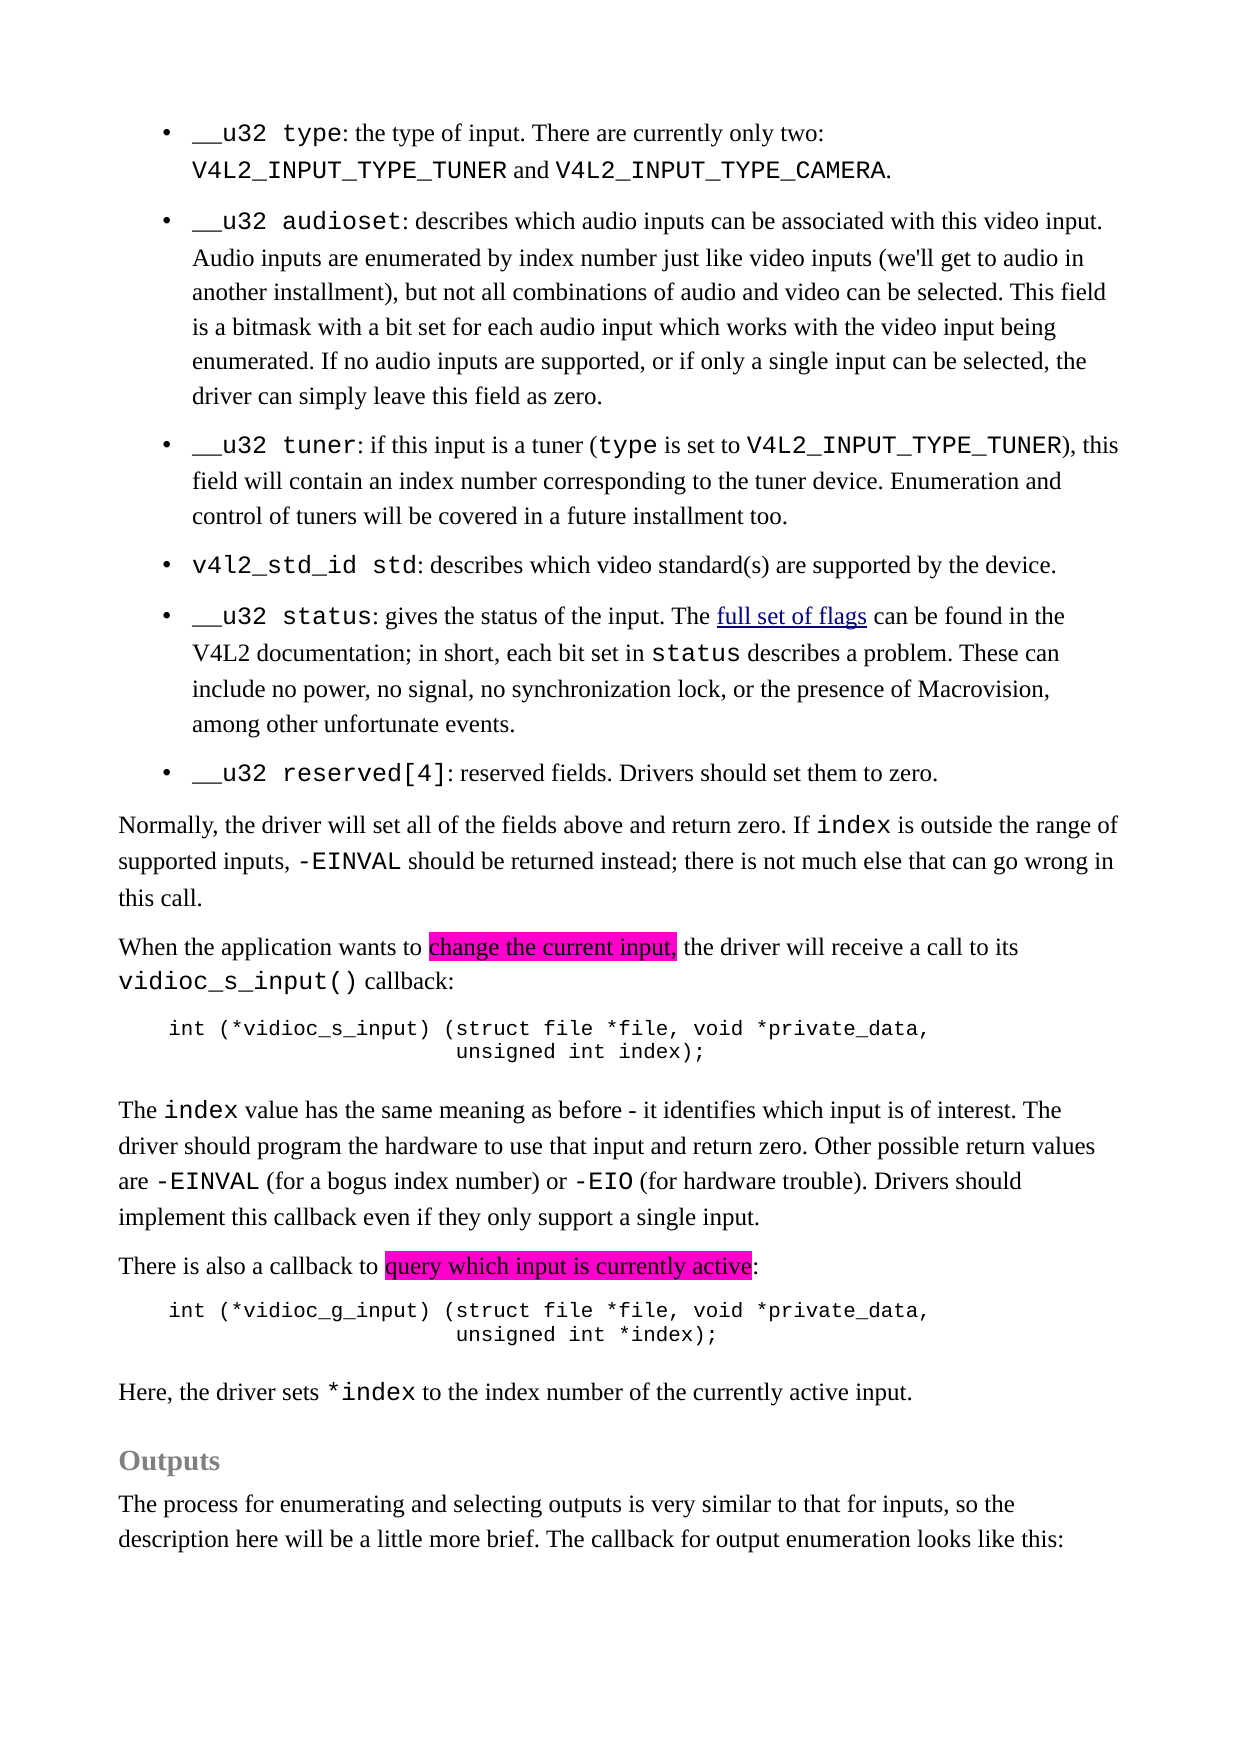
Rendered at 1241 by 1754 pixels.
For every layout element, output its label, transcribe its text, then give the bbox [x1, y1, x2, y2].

list __u32 type: the type of input. There are currently only two: V4L2_INPUT_TYPE_TUNER and V4L2_INPUT_TYPE_CAMERA. [162, 118, 1122, 186]
list __u32 status: gives the status of the input. The full set of flags can be found in the V4L2 documentation; in short, each bit set in status describes a problem. These can include no power, no signal, no synchronization lock, or the presence of Macrovision, among other unfortunate events. [162, 601, 1122, 738]
text The process for enumerating and selecting outputs is very similar to that for inputs, so the description here will be a little more brief. The callback for output enumeration looks like this: [118, 1489, 1122, 1553]
text The index value has the same meaning as before - it identifies which input is of interest. The driver should program the hardware to use that input and return zero. Other possible return values are -EINVAL (for a bogus index number) or -EIO (for hardware trouble). Drivers should implement this callback even if they only support a single input. [118, 1095, 1122, 1231]
list __u32 reserved[4]: reserved fields. Drivers should set them to zero. [162, 758, 1122, 789]
text Here, the driver sets *index to the index number of the currently active input. [118, 1377, 1122, 1408]
text When the application wants to change the current input, the driver will receive a call to its vidioc_s_input() callback: [118, 932, 1122, 997]
text unsigned int index); [118, 1042, 1122, 1065]
list __u32 tuner: if this input is a tuner (type is set to V4L2_INPUT_TYPE_TUNER), this field will contain an index number corresponding to the tuner device. Enumeration and control of tuners will be covered in a future installment too. [162, 430, 1122, 529]
text Normally, the driver will set all of the fields above and return zero. If index is outside the range of supported inputs, -EINVAL should be returned instead; there is not much else that can go wrong in this call. [118, 810, 1122, 912]
text unsigned int *index); [118, 1324, 1122, 1348]
list __u32 audioset: describes which audio inputs can be associated with this video input. Audio inputs are enumerated by index number just like video inputs (we'll get to audio in another installment), but not all combinations of audio and video can be selected. This field is a bitmask with a bit set for each audio input which works with the video input being enumerated. If no audio inputs are supported, or if only a single input can be selected, the driver can simply leave this field as zero. [162, 206, 1122, 409]
text int (*vidioc_g_input) (struct file *file, void *private_data, [118, 1300, 1122, 1324]
text There is also a callback to query which input is currently active: [118, 1251, 1122, 1280]
list v4l2_std_id std: describes which video standard(s) are supported by the device. [162, 550, 1122, 581]
text int (*vidioc_s_input) (struct file *file, void *private_data, [118, 1018, 1122, 1042]
subtitle Outputs [118, 1443, 1122, 1477]
